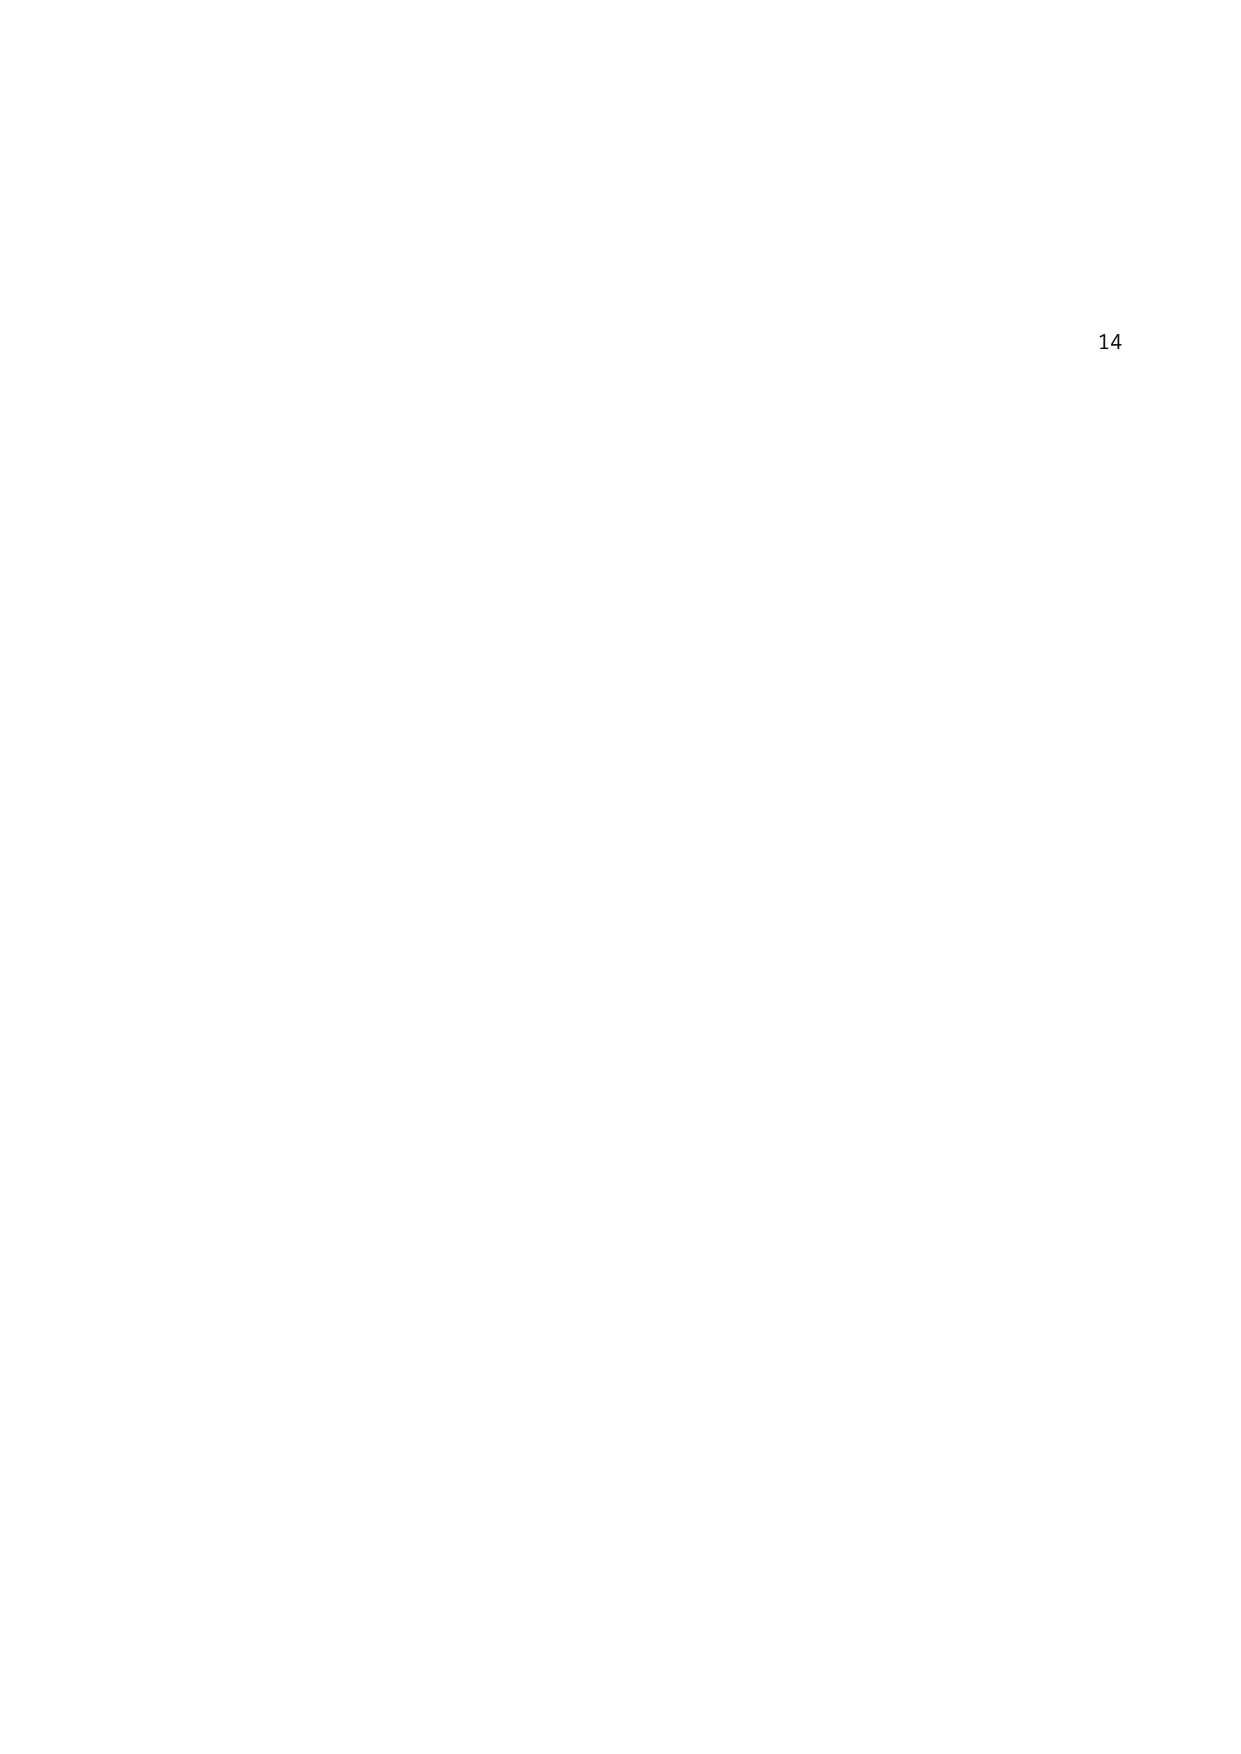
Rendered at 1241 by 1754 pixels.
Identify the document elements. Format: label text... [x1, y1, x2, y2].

text 11 [118, 327, 1122, 355]
